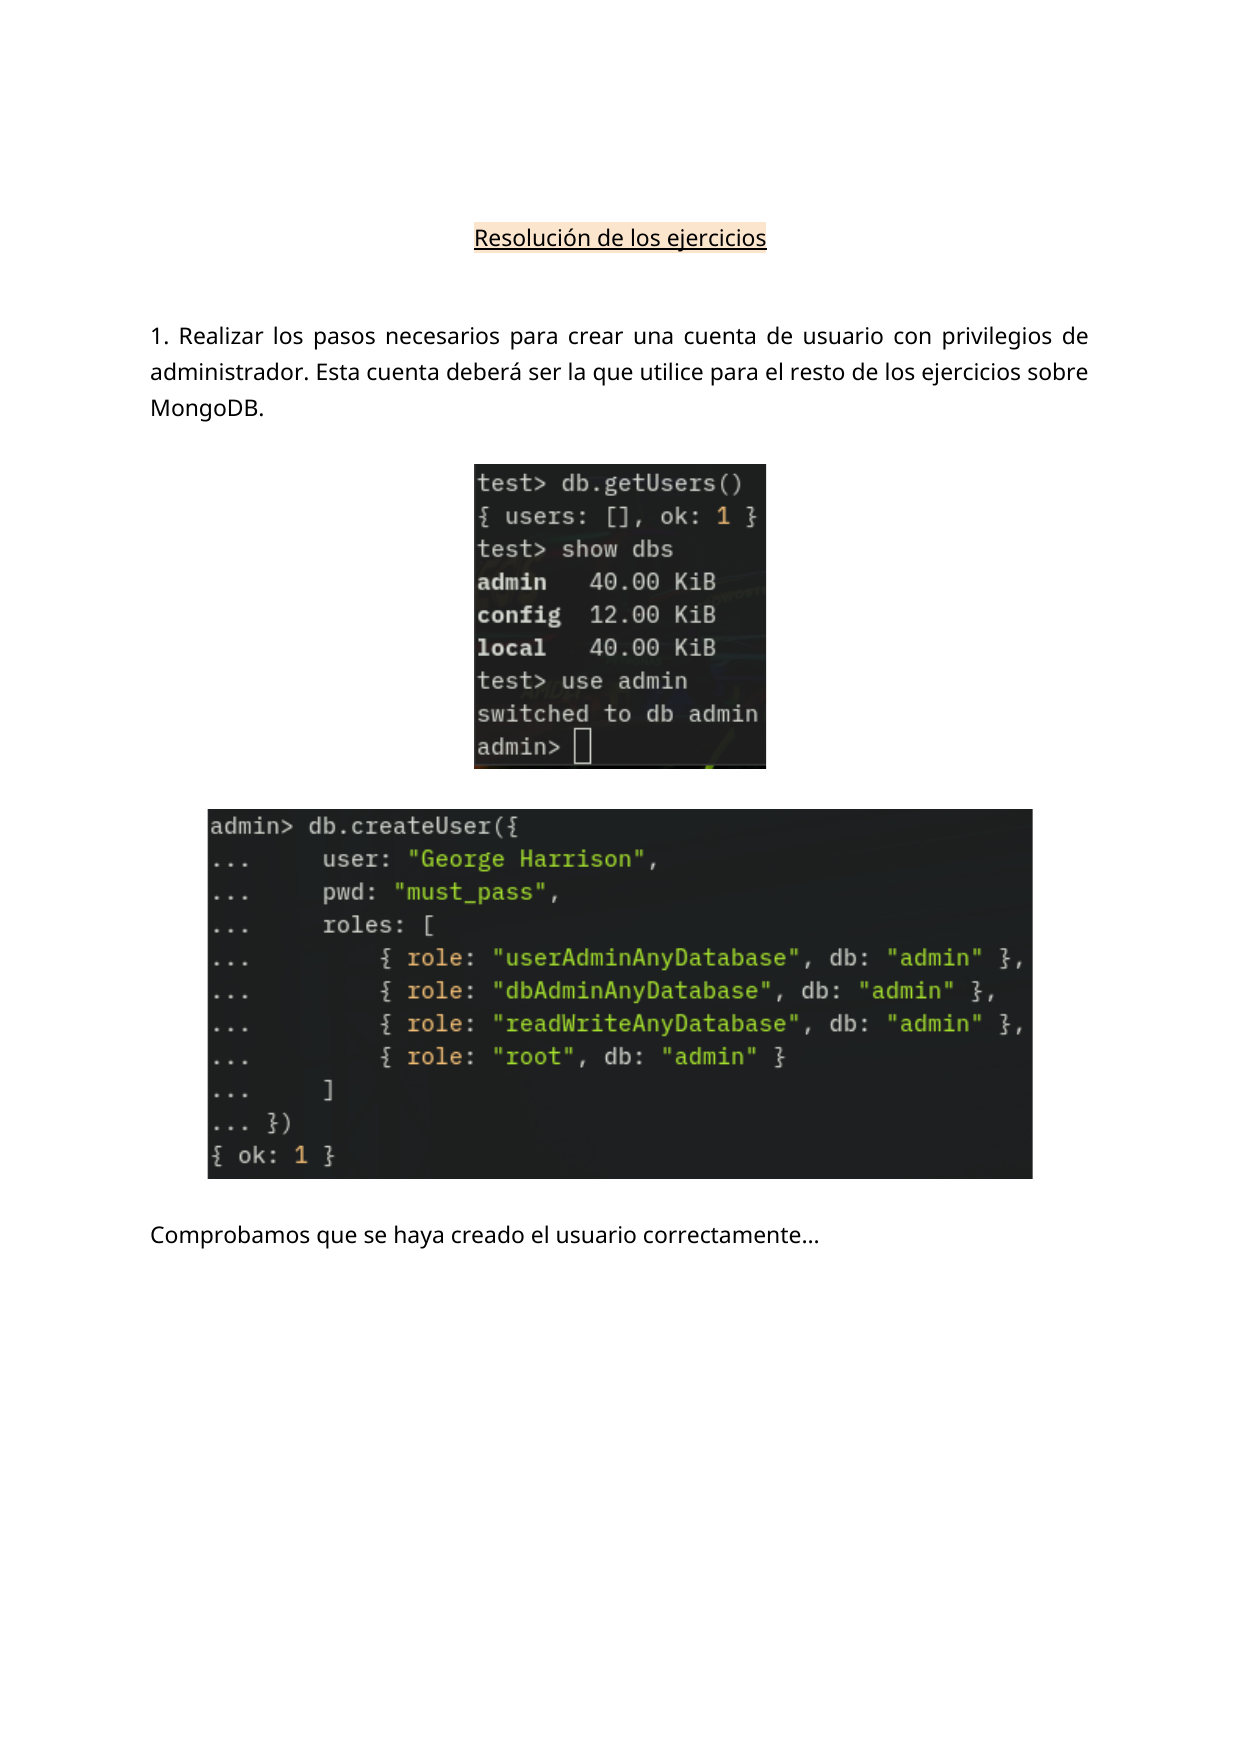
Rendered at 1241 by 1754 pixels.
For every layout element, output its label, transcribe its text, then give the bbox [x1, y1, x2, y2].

subtitle Resolución de los ejercicios [150, 222, 1090, 284]
picture [207, 809, 1033, 1179]
text 1. Realizar los pasos necesarios para crear una cuenta de usuario con privilegios de administrador. Esta cuenta deberá ser la que utilice para el resto de los ejercicios sobre MongoDB. [150, 284, 1090, 423]
picture [474, 464, 767, 769]
text Comprobamos que se haya creado el usuario correctamente… [150, 1219, 1090, 1250]
